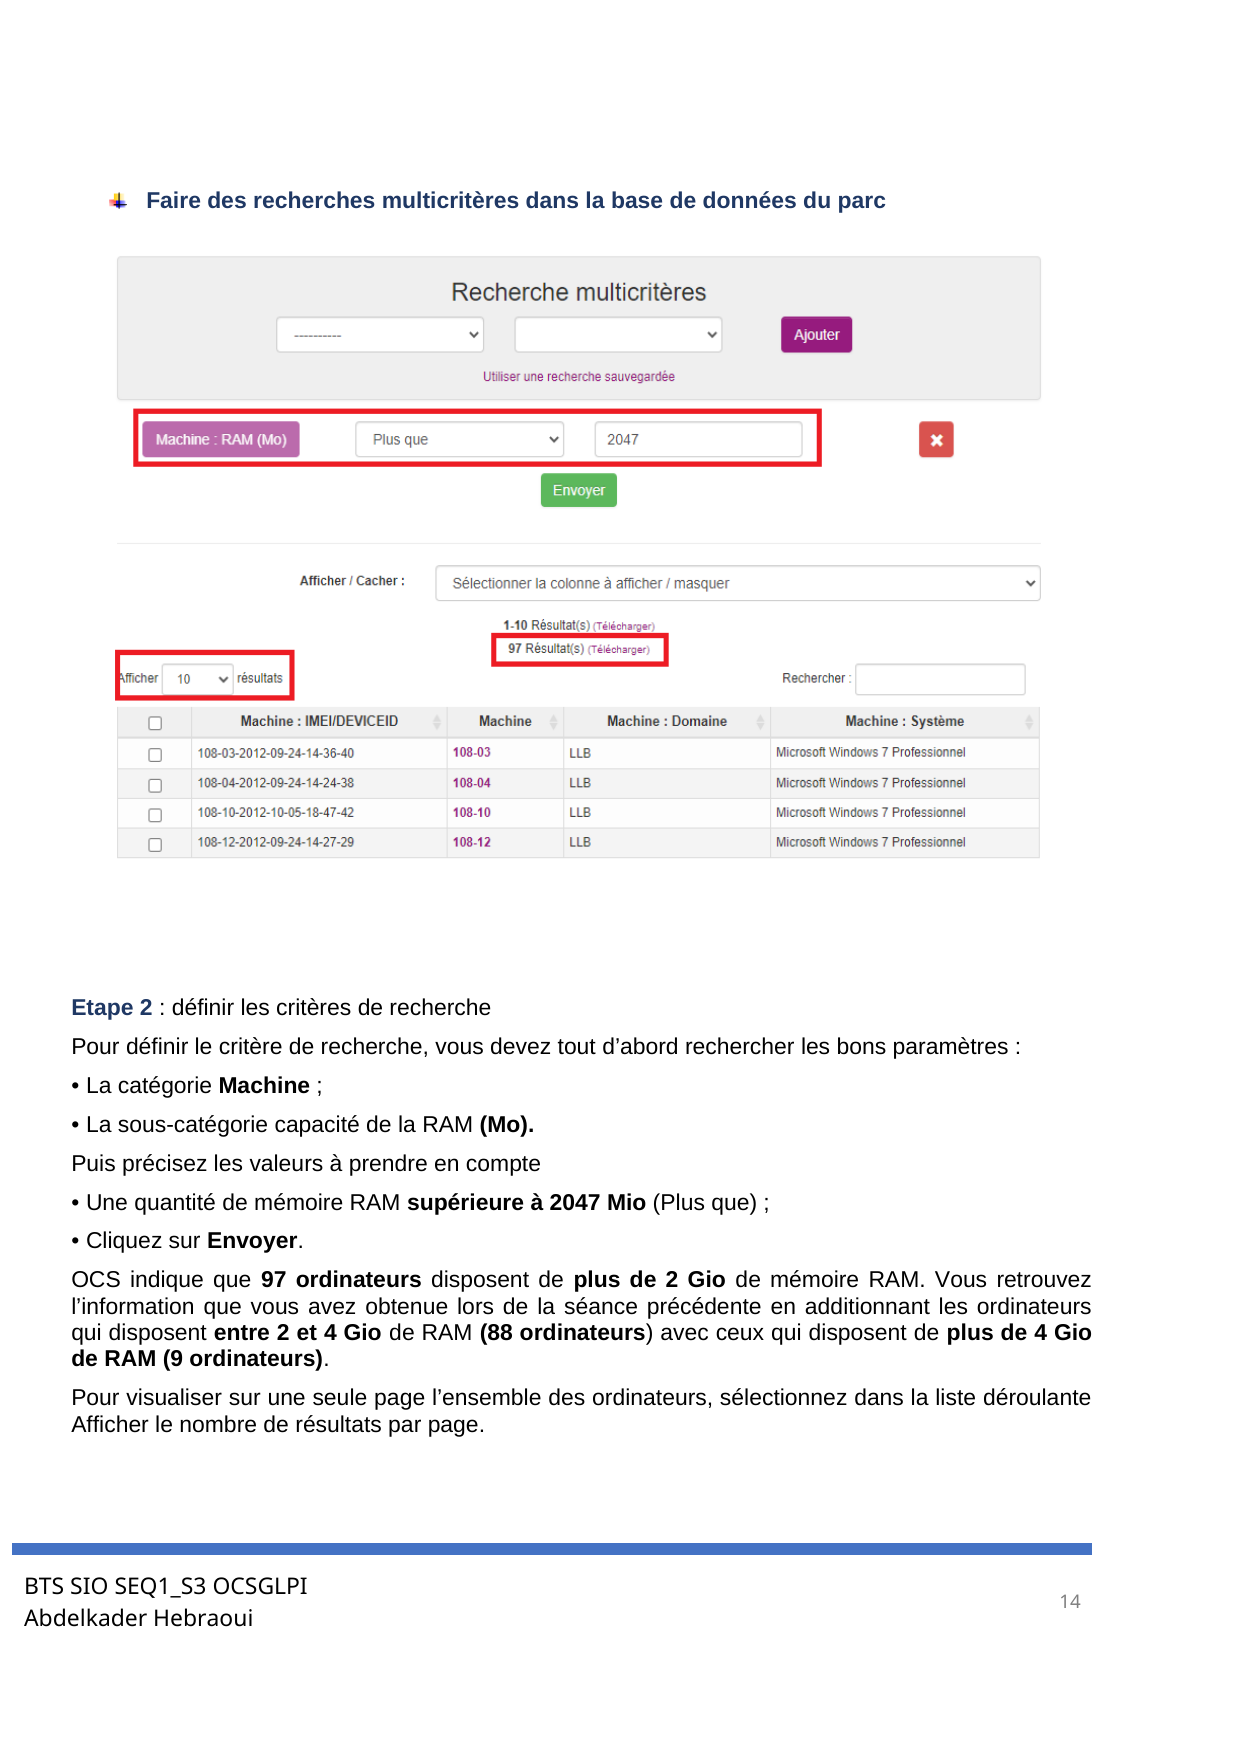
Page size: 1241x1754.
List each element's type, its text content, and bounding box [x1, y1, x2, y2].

text Pour visualiser sur une seule page l’ensemble des ordinateurs, sélectionnez dans la liste déroulante Afficher le nombre de résultats par page. [71, 1384, 1092, 1437]
picture [112, 251, 1052, 982]
text Puis précisez les valeurs à prendre en compte [71, 1150, 1092, 1176]
list Faire des recherches multicritères dans la base de données du parc [108, 187, 1092, 213]
text • Une quantité de mémoire RAM supérieure à 2047 Mio (Plus que) ; [71, 1188, 1092, 1215]
text • Cliquez sur Envoyer. [71, 1227, 1092, 1254]
text Pour définir le critère de recherche, vous devez tout d’abord rechercher les bons paramètres : [71, 1033, 1092, 1059]
text • La sous-catégorie capacité de la RAM (Mo). [71, 1111, 1092, 1137]
text • La catégorie Machine ; [71, 1072, 1092, 1098]
picture [109, 191, 127, 209]
text Etape 2 : définir les critères de recherche [71, 994, 1092, 1021]
text OCS indique que 97 ordinateurs disposent de plus de 2 Gio de mémoire RAM. Vous retrouvez l’information que vous avez obtenue lors de la séance précédente en additionnant les ordinateurs qui disposent entre 2 et 4 Gio de RAM (88 ordinateurs) avec ceux qui disposent de plus de 4 Gio de RAM (9 ordinateurs). [71, 1266, 1092, 1372]
